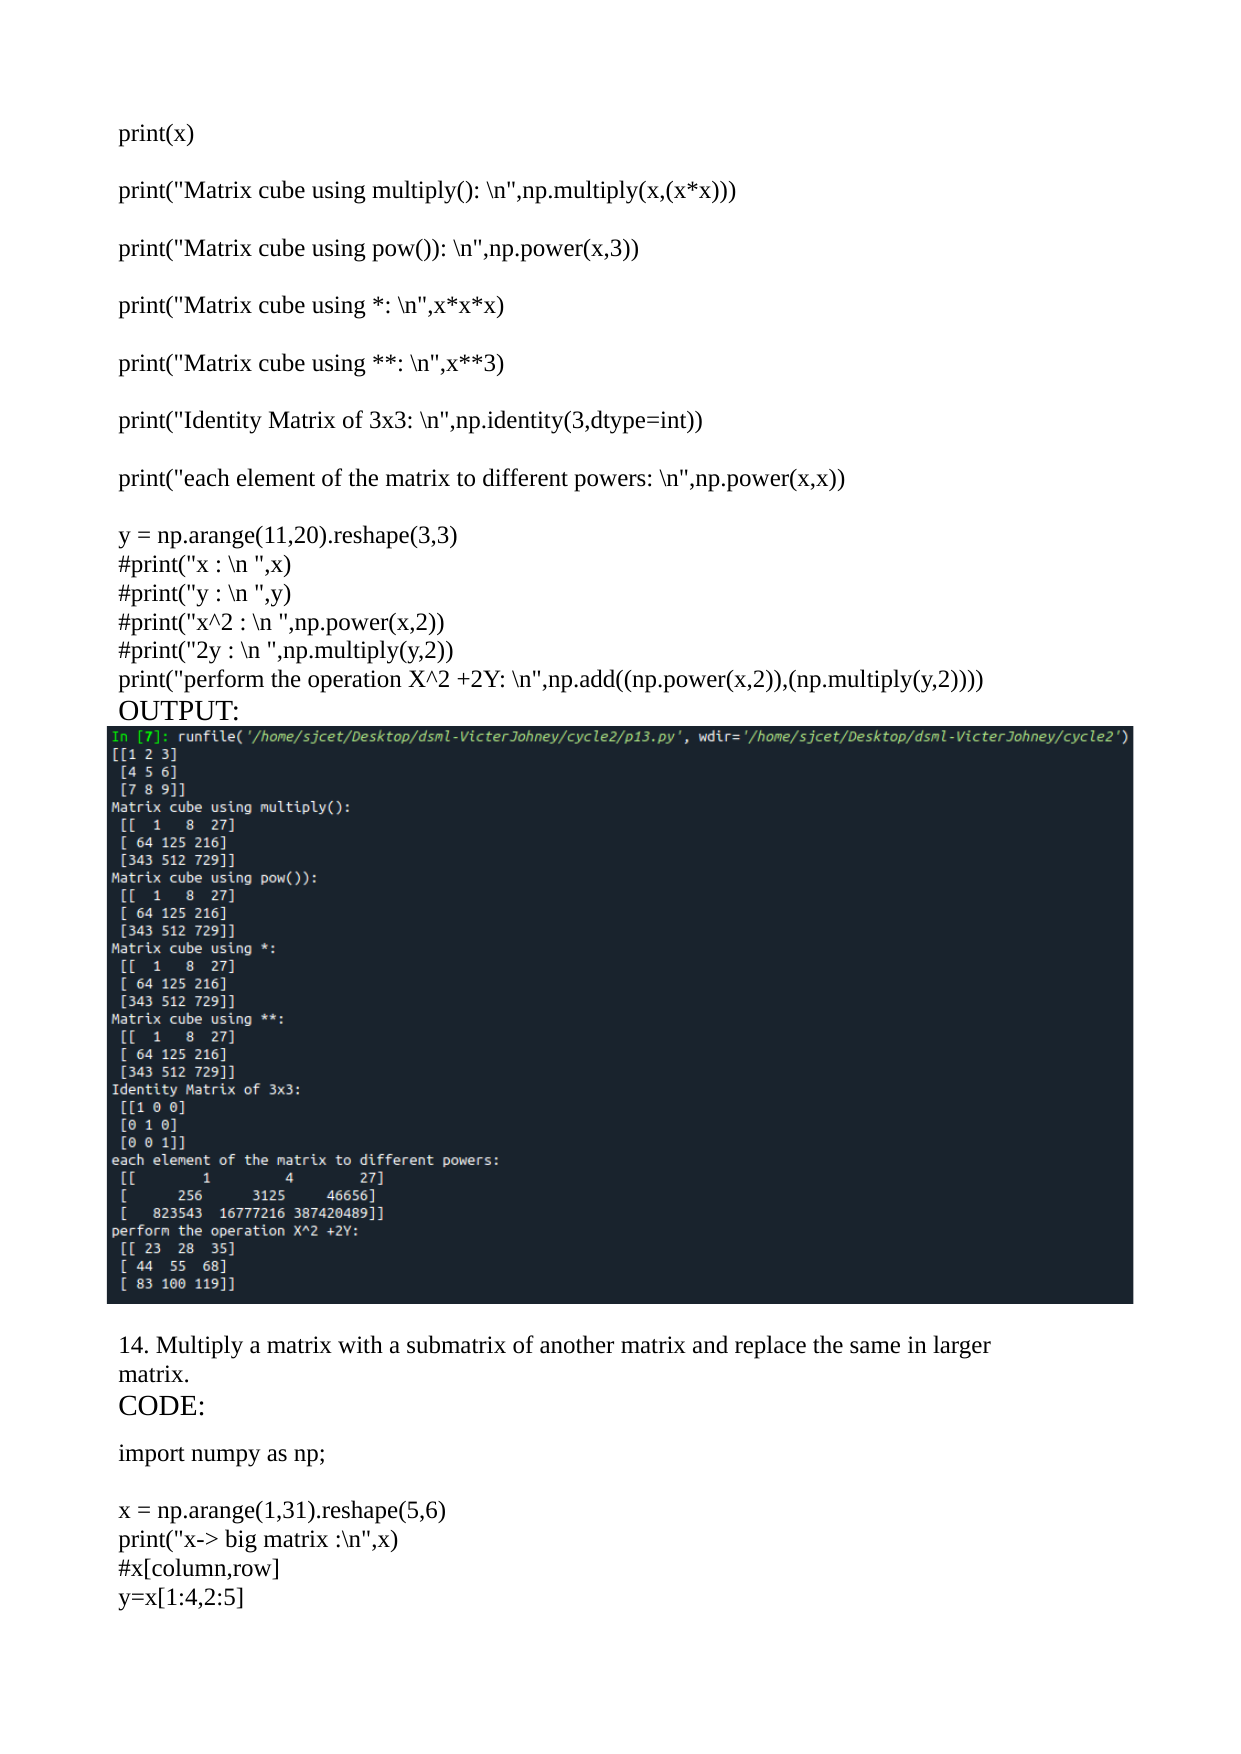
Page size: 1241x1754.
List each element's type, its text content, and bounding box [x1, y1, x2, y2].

text print("Matrix cube using pow()): \n",np.power(x,3)) [118, 233, 1122, 262]
text print("Matrix cube using *: \n",x*x*x) [118, 291, 1122, 319]
text y = np.arange(11,20).reshape(3,3) [118, 521, 1122, 549]
text print(x) [118, 118, 1122, 147]
text print("each element of the matrix to different powers: \n",np.power(x,x)) [118, 463, 1122, 492]
text y=x[1:4,2:5] [118, 1582, 1122, 1610]
text print("Matrix cube using **: \n",x**3) [118, 348, 1122, 377]
list matrix. [118, 1359, 1122, 1388]
text #print("x^2 : \n ",np.power(x,2)) [118, 607, 1122, 636]
text print("x-> big matrix :\n",x) [118, 1524, 1122, 1553]
text print("Matrix cube using multiply(): \n",np.multiply(x,(x*x))) [118, 176, 1122, 204]
list 14. Multiply a matrix with a submatrix of another matrix and replace the same in larger [118, 1330, 1122, 1359]
text #x[column,row] [118, 1553, 1122, 1582]
text x = np.arange(1,31).reshape(5,6) [118, 1495, 1122, 1524]
text #print("2y : \n ",np.multiply(y,2)) [118, 636, 1122, 664]
text print("Identity Matrix of 3x3: \n",np.identity(3,dtype=int)) [118, 406, 1122, 434]
text import numpy as np; [118, 1438, 1122, 1467]
text print("perform the operation X^2 +2Y: \n",np.add((np.power(x,2)),(np.multiply(y,2)))) [118, 664, 1122, 693]
list OUTPUT: [118, 693, 1122, 726]
picture [106, 726, 1134, 1304]
text #print("x : \n ",x) [118, 549, 1122, 578]
list CODE: [118, 1388, 1122, 1421]
text #print("y : \n ",y) [118, 578, 1122, 607]
